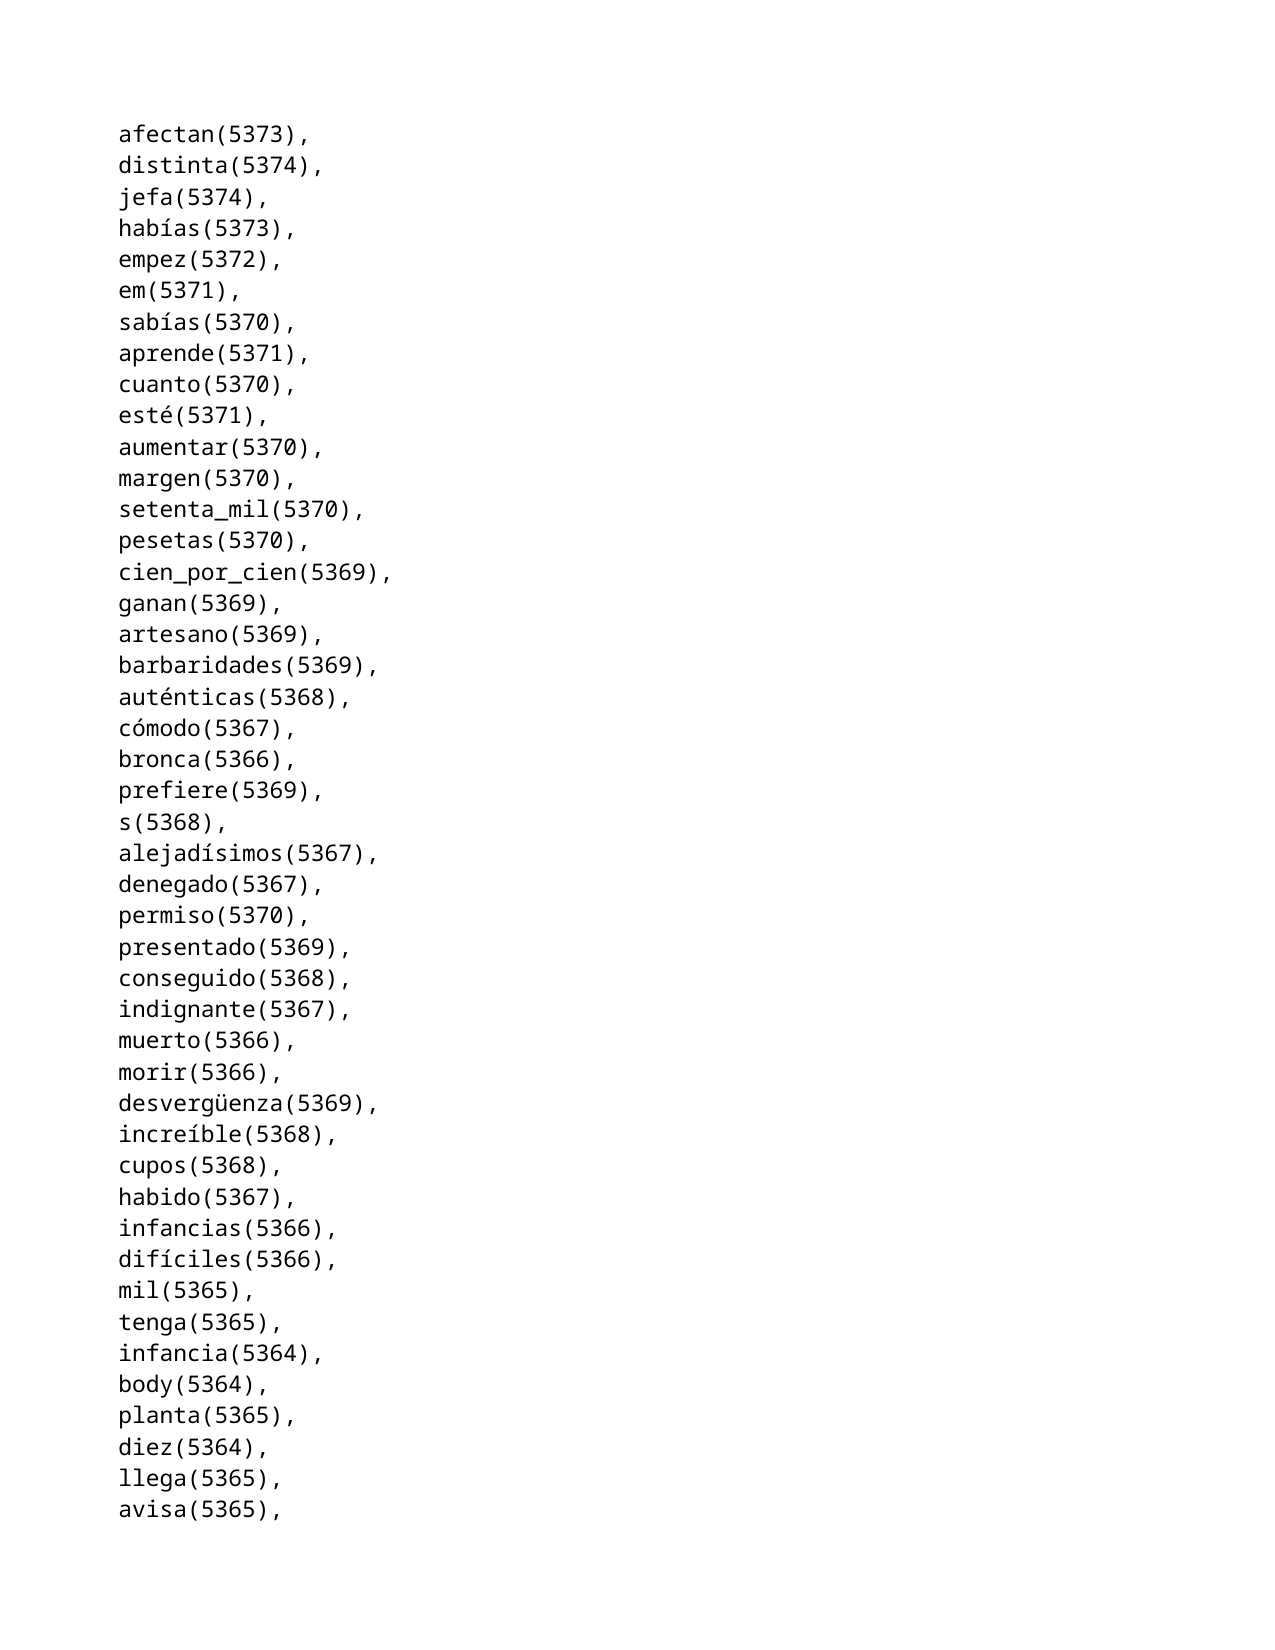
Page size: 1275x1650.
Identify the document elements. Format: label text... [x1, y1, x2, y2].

text tenga(5365), [118, 1306, 1157, 1337]
text muerto(5366), [118, 1024, 1157, 1056]
text em(5371), [118, 274, 1157, 306]
text infancia(5364), [118, 1337, 1157, 1368]
text infancias(5366), [118, 1212, 1157, 1243]
text llega(5365), [118, 1462, 1157, 1493]
text denegado(5367), [118, 868, 1157, 899]
text barbaridades(5369), [118, 649, 1157, 681]
text aprende(5371), [118, 337, 1157, 368]
text avisa(5365), [118, 1493, 1157, 1524]
text prefiere(5369), [118, 774, 1157, 806]
text habido(5367), [118, 1181, 1157, 1212]
text habías(5373), [118, 212, 1157, 243]
text auténticas(5368), [118, 681, 1157, 712]
text sabías(5370), [118, 306, 1157, 337]
text cómodo(5367), [118, 712, 1157, 743]
text setenta_mil(5370), [118, 493, 1157, 524]
text morir(5366), [118, 1056, 1157, 1087]
text desvergüenza(5369), [118, 1087, 1157, 1118]
text permiso(5370), [118, 899, 1157, 931]
text increíble(5368), [118, 1118, 1157, 1149]
text difíciles(5366), [118, 1243, 1157, 1274]
text s(5368), [118, 806, 1157, 837]
text cupos(5368), [118, 1149, 1157, 1181]
text empez(5372), [118, 243, 1157, 274]
text distinta(5374), [118, 149, 1157, 181]
text conseguido(5368), [118, 962, 1157, 993]
text pesetas(5370), [118, 524, 1157, 556]
text cuanto(5370), [118, 368, 1157, 399]
text jefa(5374), [118, 181, 1157, 212]
text mil(5365), [118, 1274, 1157, 1306]
text body(5364), [118, 1368, 1157, 1399]
text planta(5365), [118, 1399, 1157, 1431]
text margen(5370), [118, 462, 1157, 493]
text cien_por_cien(5369), [118, 556, 1157, 587]
text bronca(5366), [118, 743, 1157, 774]
text alejadísimos(5367), [118, 837, 1157, 868]
text afectan(5373), [118, 118, 1157, 149]
text ganan(5369), [118, 587, 1157, 618]
text presentado(5369), [118, 931, 1157, 962]
text aumentar(5370), [118, 431, 1157, 462]
text indignante(5367), [118, 993, 1157, 1024]
text artesano(5369), [118, 618, 1157, 649]
text diez(5364), [118, 1431, 1157, 1462]
text esté(5371), [118, 399, 1157, 431]
